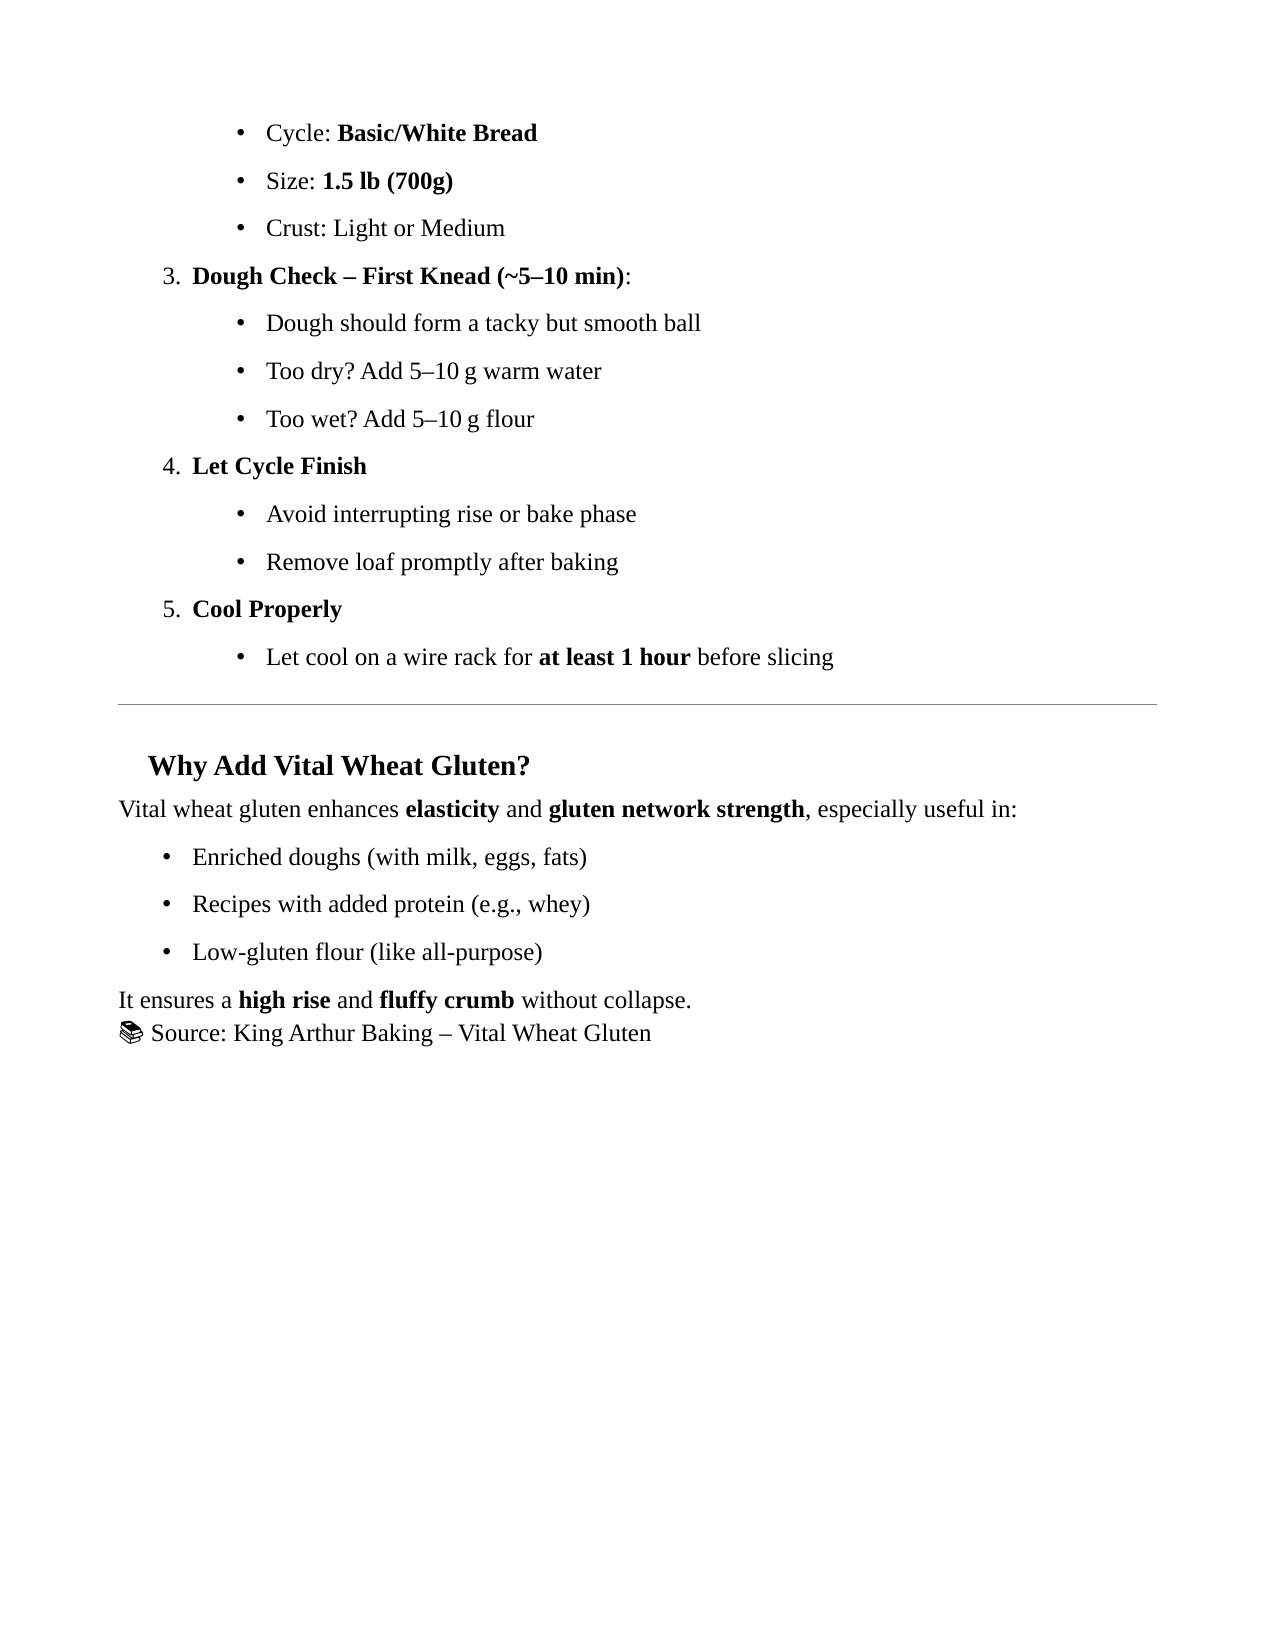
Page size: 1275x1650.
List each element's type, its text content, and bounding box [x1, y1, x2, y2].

list Avoid interrupting rise or bake phase [236, 499, 1157, 528]
list Dough should form a tacky but smooth ball [236, 308, 1157, 337]
list Remove loaf promptly after baking [236, 547, 1157, 575]
list Dough Check – First Knead (~5–10 min): [162, 261, 1157, 290]
list Crust: Light or Medium [236, 213, 1157, 242]
list Too dry? Add 5–10 g warm water [236, 356, 1157, 385]
list Let cool on a wire rack for at least 1 hour before slicing [236, 642, 1157, 671]
list Cool Properly [162, 594, 1157, 623]
list Size: 1.5 lb (700g) [236, 166, 1157, 194]
text It ensures a high rise and fluffy crumb without collapse. 📚 Source: King Arthur Baking – Vital Wheat Gluten [118, 985, 1157, 1046]
list Let Cycle Finish [162, 451, 1157, 480]
list Cycle: Basic/White Bread [236, 118, 1157, 147]
list Too wet? Add 5–10 g flour [236, 404, 1157, 432]
text Vital wheat gluten enhances elasticity and gluten network strength, especially useful in: [118, 794, 1157, 823]
subtitle ✅ Why Add Vital Wheat Gluten? [118, 748, 1157, 782]
list Low-gluten flour (like all-purpose) [162, 937, 1157, 966]
list Enriched doughs (with milk, eggs, fats) [162, 842, 1157, 871]
list Recipes with added protein (e.g., whey) [162, 889, 1157, 918]
